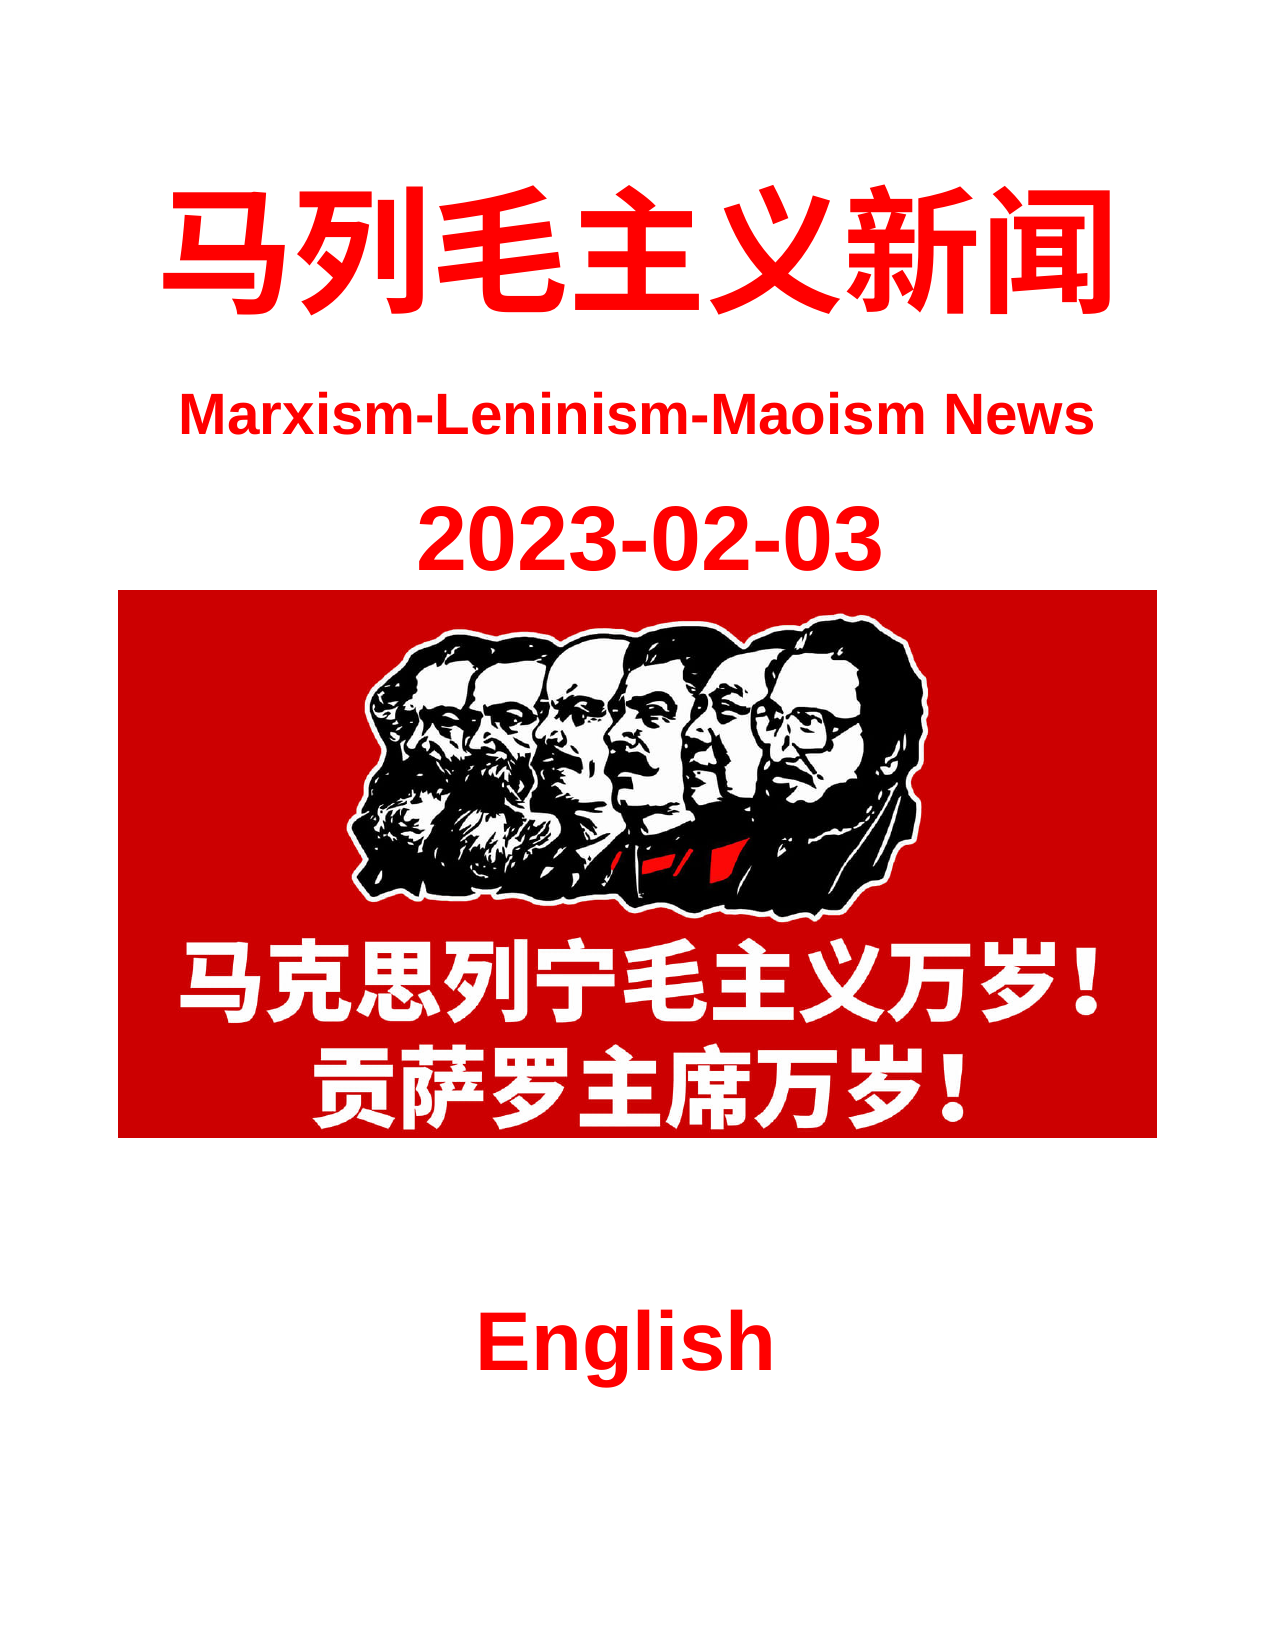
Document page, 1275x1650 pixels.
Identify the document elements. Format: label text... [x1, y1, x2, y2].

subtitle 马列毛主义新闻 [118, 143, 1157, 342]
subtitle English [118, 1292, 1157, 1388]
subtitle 2023-02-03 [118, 484, 1157, 590]
subtitle Marxism-Leninism-Maoism News [118, 380, 1157, 447]
picture [118, 590, 1157, 1138]
